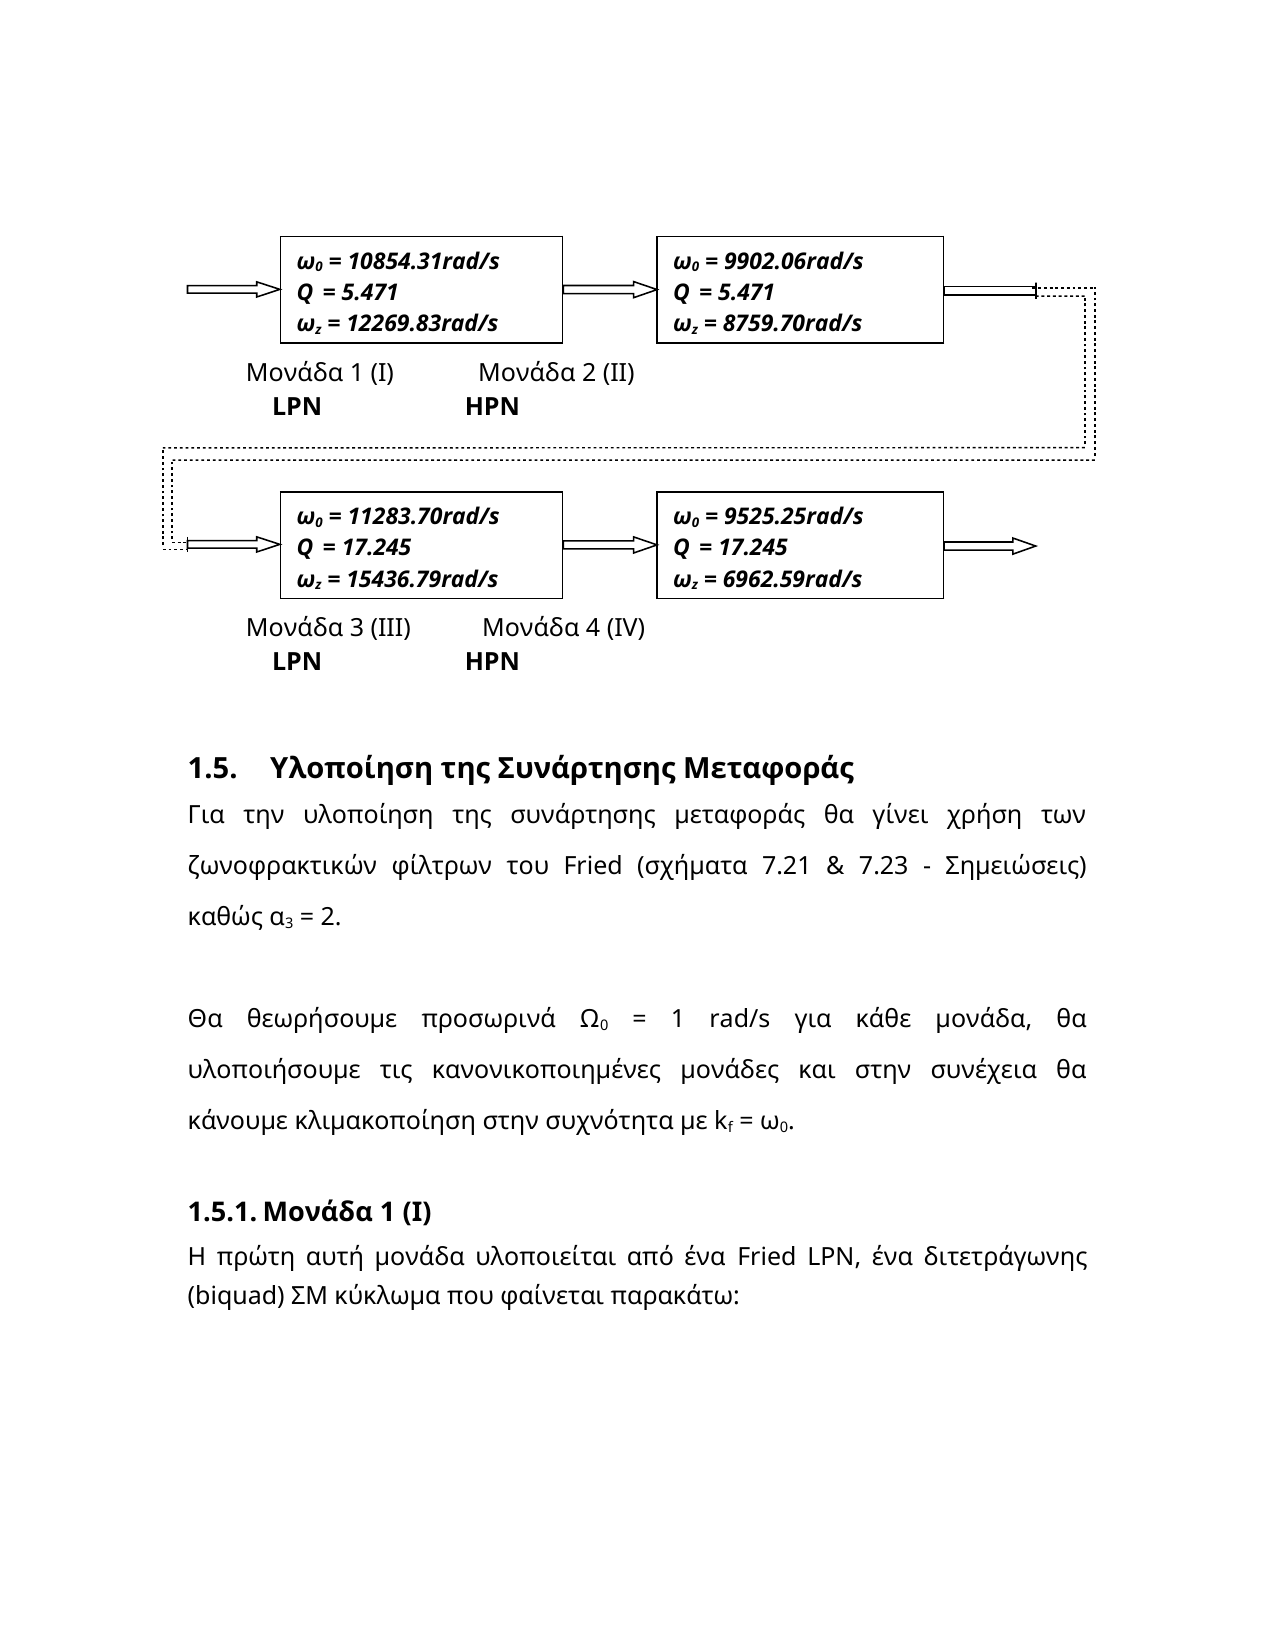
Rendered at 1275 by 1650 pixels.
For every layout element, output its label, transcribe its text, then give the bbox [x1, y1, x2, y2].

text ωz = 15436.79rad/s [296, 562, 547, 590]
subtitle Μονάδα 1 (Ι) [187, 1193, 1087, 1229]
text ω0 = 11283.70rad/s [296, 500, 547, 531]
text Q = 5.471 [296, 276, 547, 307]
text Θα θεωρήσουμε προσωρινά Ω0 = 1 rad/s για κάθε μονάδα, θα υλοποιήσουμε τις κανονικοποιημένες μονάδες και στην συνέχεια θα κάνουμε κλιμακοποίηση στην συχνότητα με kf = ω0. [187, 1001, 1087, 1137]
text Q = 5.471 [673, 276, 928, 307]
text Q = 17.245 [296, 531, 547, 562]
text LPN HPN [187, 643, 1087, 678]
text ωz = 6962.59rad/s [673, 562, 928, 590]
text Μονάδα 3 (ΙII) Μονάδα 4 (ΙV) [187, 609, 1087, 643]
text ωz = 8759.70rad/s [673, 307, 928, 335]
text Η πρώτη αυτή μονάδα υλοποιείται από ένα Fried LPN, ένα διτετράγωνης (biquad) ΣΜ κύκλωμα που φαίνεται παρακάτω: [187, 1238, 1087, 1312]
text ω0 = 9902.06rad/s [673, 245, 928, 276]
text LPN HPN [187, 388, 1087, 422]
text Για την υλοποίηση της συνάρτησης μεταφοράς θα γίνει χρήση των ζωνοφρακτικών φίλτρων του Fried (σχήματα 7.21 & 7.23 - Σημειώσεις) καθώς α3 = 2. [187, 796, 1087, 932]
subtitle Υλοποίηση της Συνάρτησης Μεταφοράς [187, 748, 1087, 787]
text Μονάδα 1 (Ι) Μονάδα 2 (ΙΙ) [187, 354, 1087, 388]
text ωz = 12269.83rad/s [296, 307, 547, 335]
text Q = 17.245 [673, 531, 928, 562]
text ω0 = 9525.25rad/s [673, 500, 928, 531]
text ω0 = 10854.31rad/s [296, 245, 547, 276]
